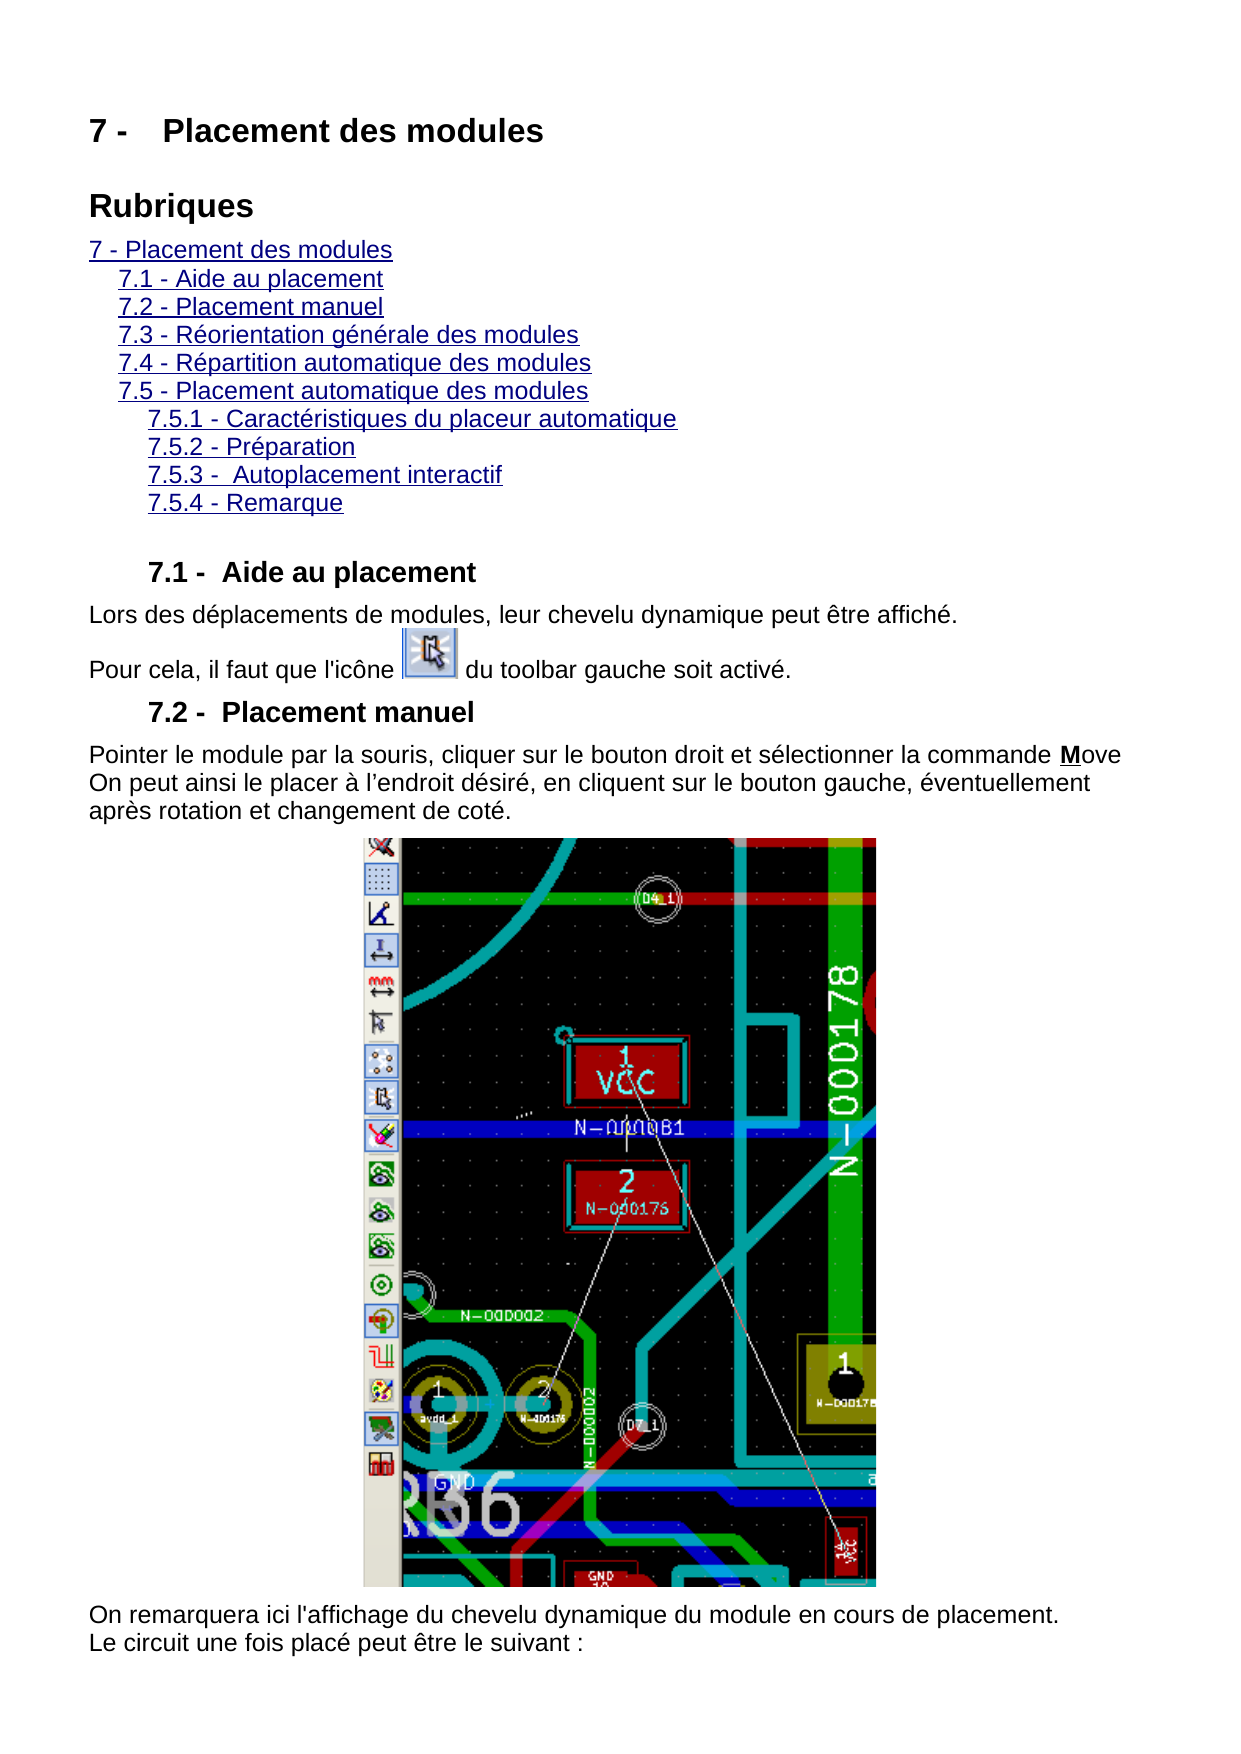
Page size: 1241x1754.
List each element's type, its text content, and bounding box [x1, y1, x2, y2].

text 7.5.4 - Remarque [147, 489, 1152, 517]
text On peut ainsi le placer à l’endroit désiré, en cliquent sur le bouton gauche, éventuellement après rotation et changement de coté. [88, 768, 1152, 824]
text 7.5.1 - Caractéristiques du placeur automatique [147, 404, 1152, 433]
subtitle Aide au placement [148, 556, 1152, 589]
text Le circuit une fois placé peut être le suivant : [88, 1629, 1152, 1657]
text On remarquera ici l'affichage du chevelu dynamique du module en cours de placement. [88, 1601, 1152, 1629]
text 7.5.2 - Préparation [147, 433, 1152, 461]
subtitle Placement des modules [88, 112, 1152, 150]
text 7.1 - Aide au placement [118, 264, 1152, 292]
text 7.5.3 - Autoplacement interactif [147, 461, 1152, 489]
text 7.2 - Placement manuel [118, 292, 1152, 321]
text 7 - Placement des modules [88, 236, 1152, 264]
picture [402, 628, 459, 679]
subtitle Rubriques [88, 186, 1152, 224]
picture [363, 838, 877, 1587]
text 7.3 - Réorientation générale des modules [118, 321, 1152, 348]
text 7.5 - Placement automatique des modules [118, 377, 1152, 404]
text Pour cela, il faut que l'icône du toolbar gauche soit activé. [88, 629, 1152, 684]
text Lors des déplacements de modules, leur chevelu dynamique peut être affiché. [88, 601, 1152, 629]
text 7.4 - Répartition automatique des modules [118, 348, 1152, 377]
subtitle Placement manuel [148, 696, 1152, 729]
text Pointer le module par la souris, cliquer sur le bouton droit et sélectionner la commande Move [88, 741, 1152, 768]
